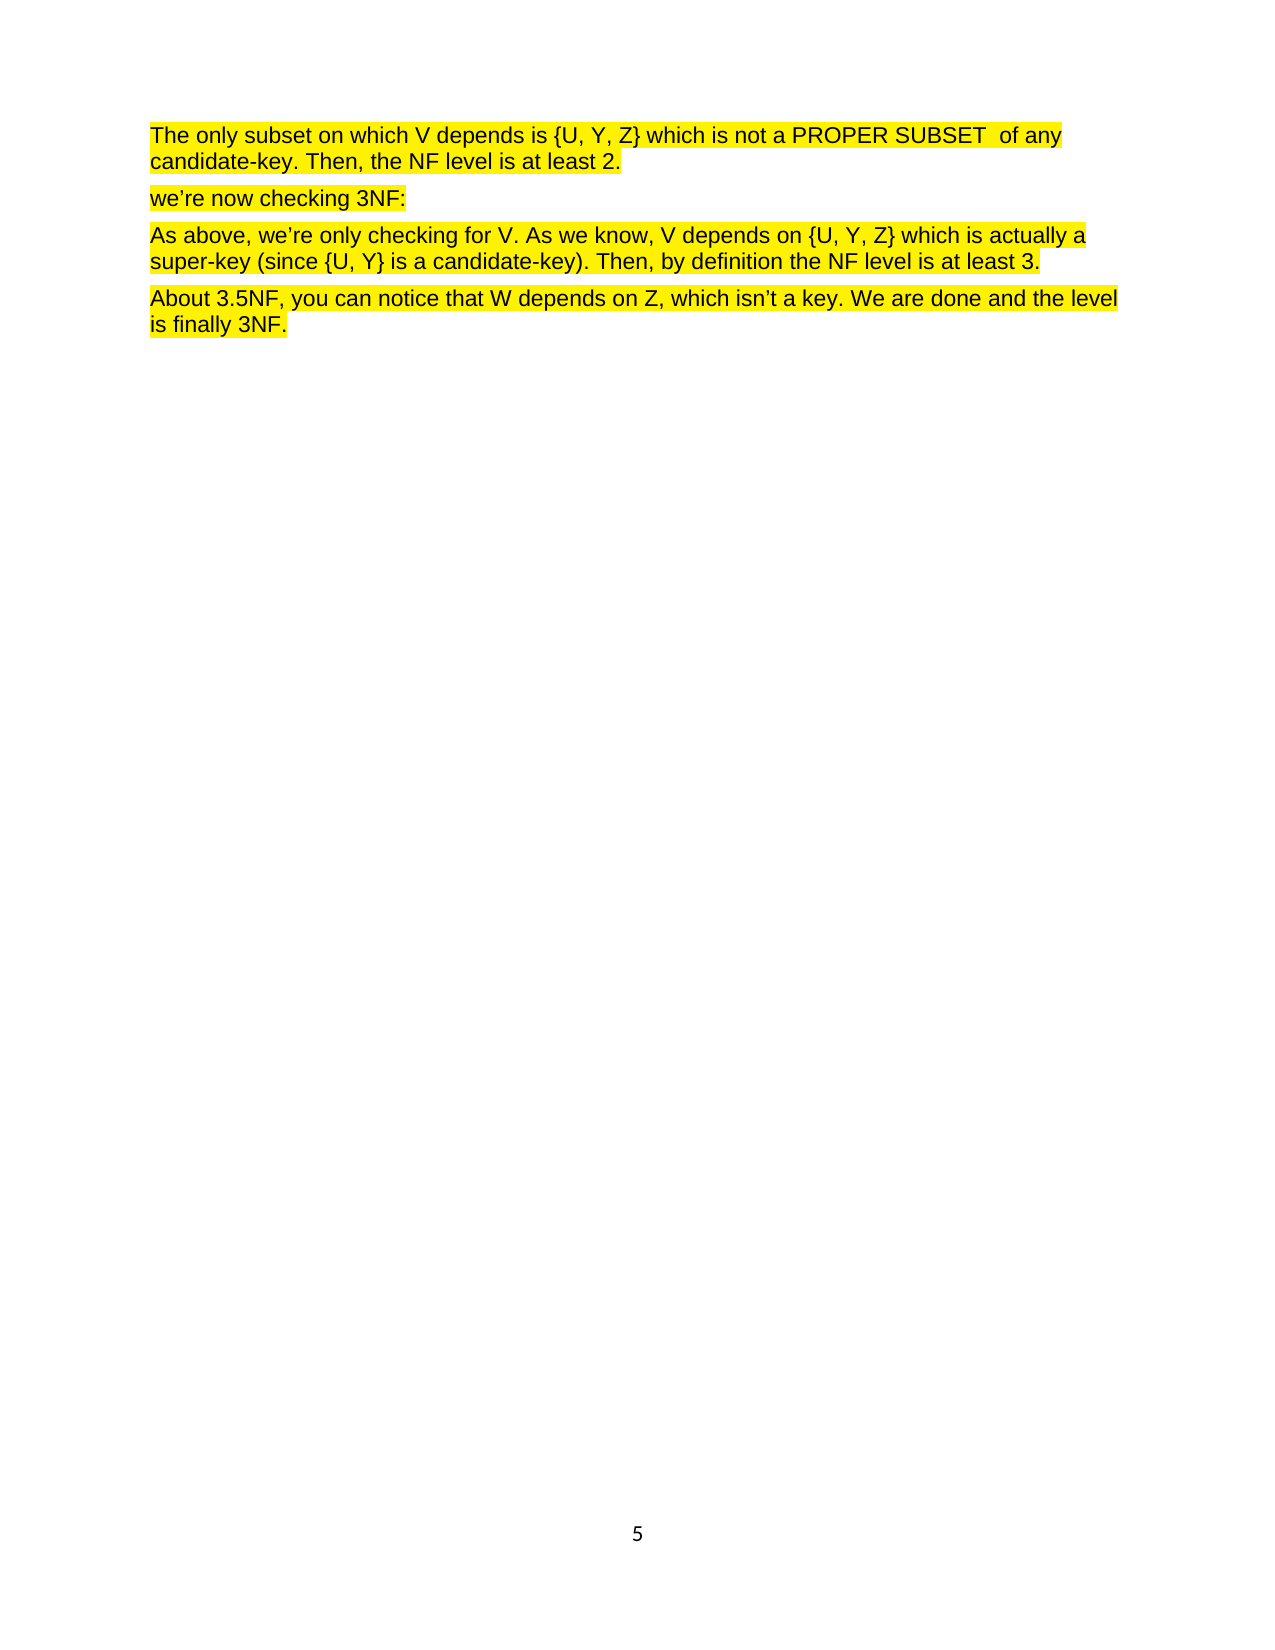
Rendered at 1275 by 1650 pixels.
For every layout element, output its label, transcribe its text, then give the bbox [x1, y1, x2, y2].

text we’re now checking 3NF: [150, 185, 1125, 211]
text About 3.5NF, you can notice that W depends on Z, which isn’t a key. We are done and the level is finally 3NF. [150, 285, 1125, 338]
text The only subset on which V depends is {U, Y, Z} which is not a PROPER SUBSET of any candidate-key. Then, the NF level is at least 2. [150, 122, 1125, 174]
text As above, we’re only checking for V. As we know, V depends on {U, Y, Z} which is actually a super-key (since {U, Y} is a candidate-key). Then, by definition the NF level is at least 3. [150, 222, 1125, 274]
